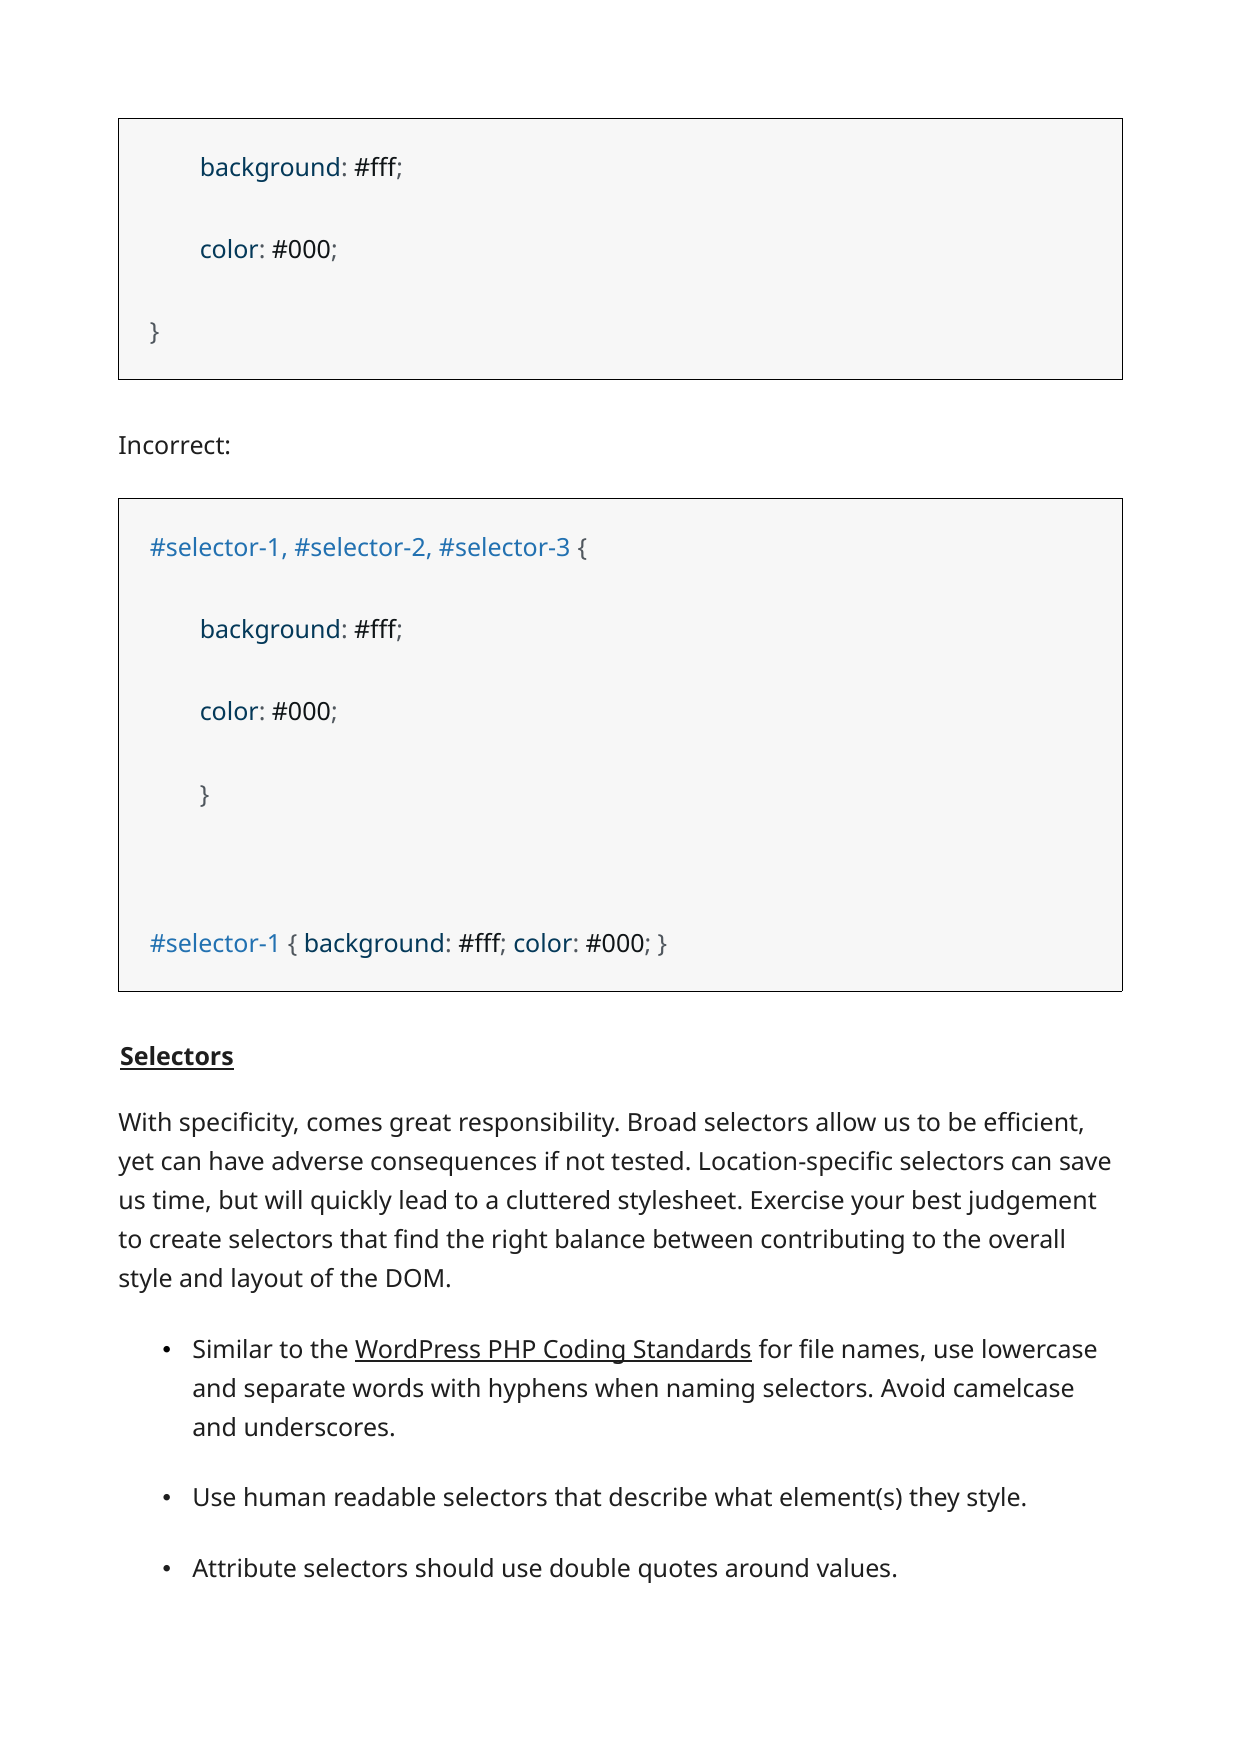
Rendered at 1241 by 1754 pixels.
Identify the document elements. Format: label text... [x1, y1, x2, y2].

list Attribute selectors should use double quotes around values. [162, 1551, 1122, 1584]
text } [119, 745, 1122, 810]
text Incorrect: [118, 428, 1122, 462]
text color: #000; [119, 663, 1122, 728]
text With specificity, comes great responsibility. Broad selectors allow us to be efficient, yet can have adverse consequences if not tested. Location-specific selectors can save us time, but will quickly lead to a cluttered stylesheet. Exercise your best judgement to create selectors that find the right balance between contributing to the overall style and layout of the DOM. [118, 1104, 1122, 1295]
subtitle Selectors [118, 1039, 1122, 1073]
text color: #000; [119, 200, 1122, 266]
text background: #fff; [119, 119, 1122, 183]
list Similar to the WordPress PHP Coding Standards for file names, use lowercase and separate words with hyphens when naming selectors. Avoid camelcase and underscores. [162, 1331, 1122, 1444]
list Use human readable selectors that describe what element(s) they style. [162, 1480, 1122, 1514]
text background: #fff; [119, 580, 1122, 646]
text } [119, 283, 1122, 379]
text #selector-1 { background: #fff; color: #000; } [119, 894, 1122, 991]
text #selector-1, #selector-2, #selector-3 { [119, 499, 1122, 563]
